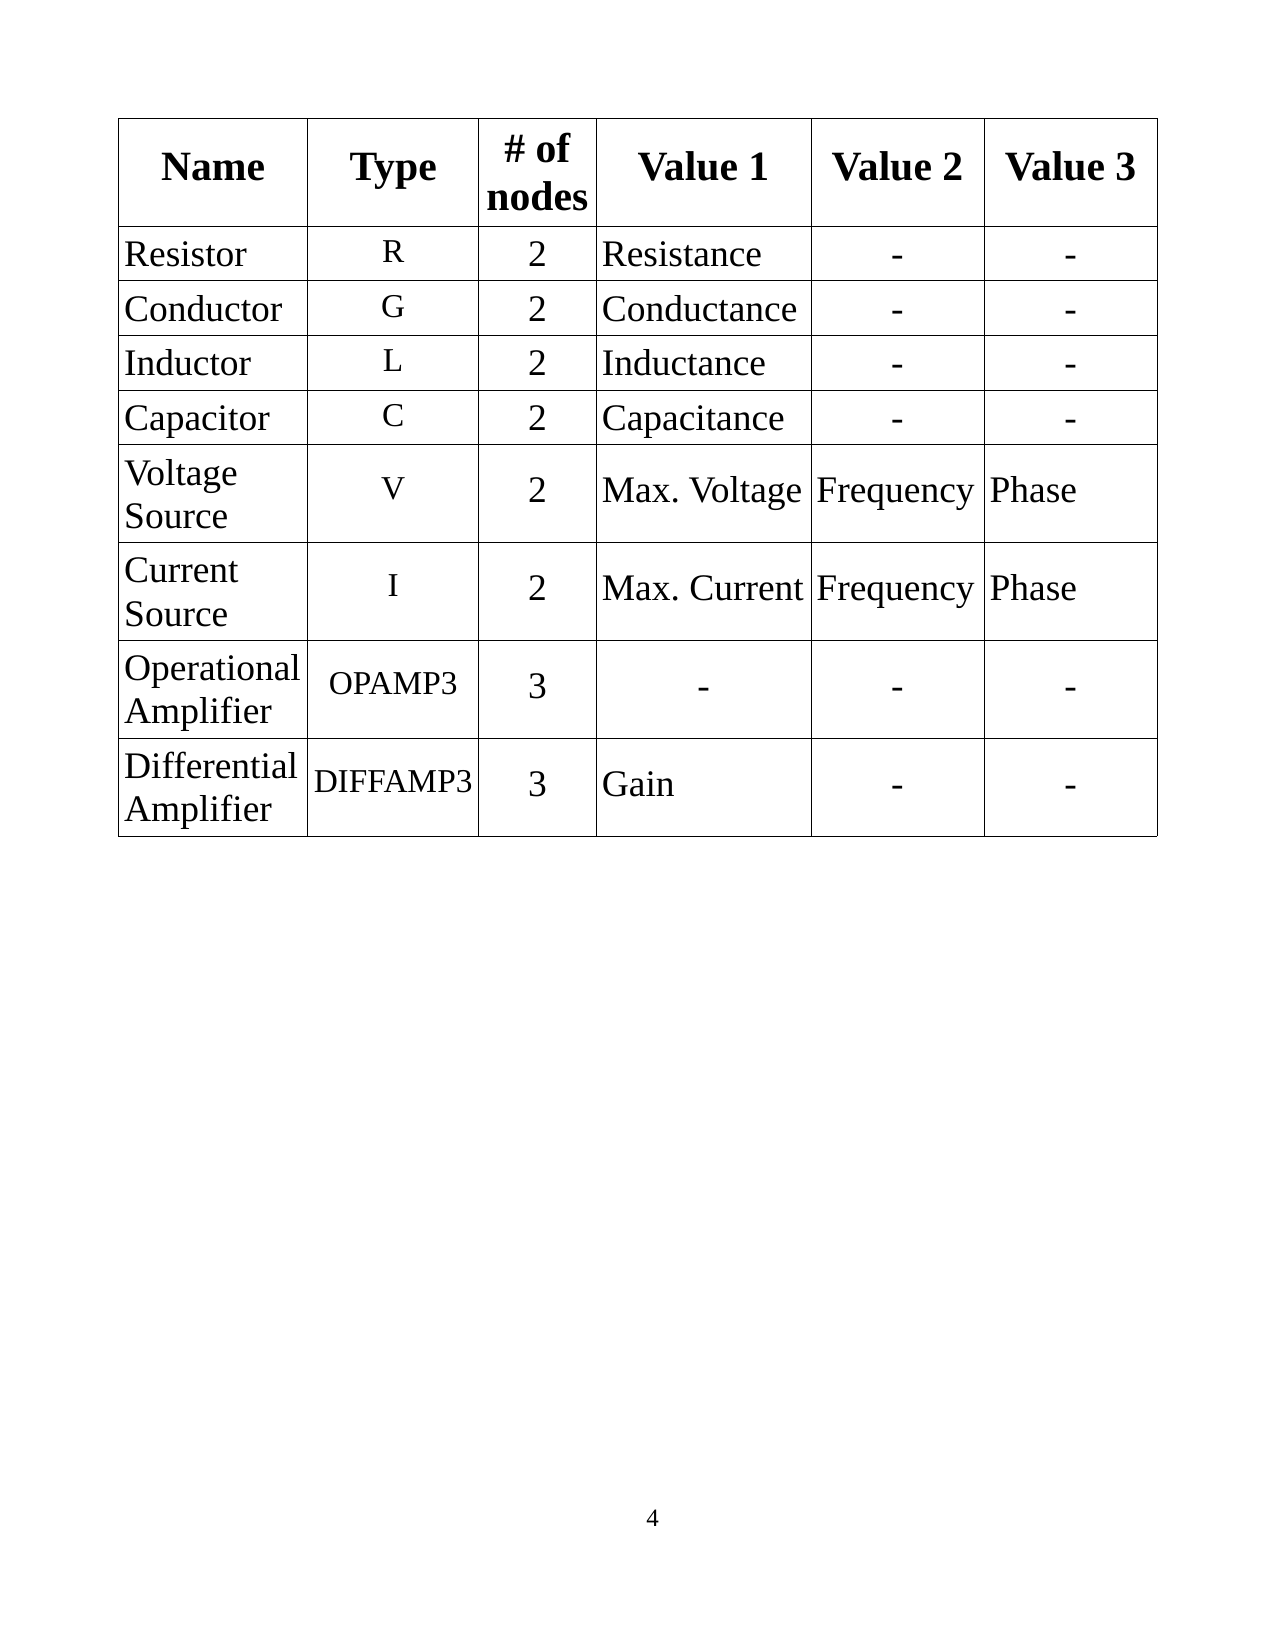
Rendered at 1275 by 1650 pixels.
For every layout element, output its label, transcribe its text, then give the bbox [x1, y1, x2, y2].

table_cell - [597, 641, 811, 738]
table_cell I [308, 543, 478, 640]
table_header Value 2 [812, 119, 984, 226]
table_cell - [812, 641, 984, 738]
table_cell Gain [597, 739, 811, 836]
table_cell - [985, 281, 1157, 335]
table_header Type [308, 119, 478, 226]
table_cell Resistance [597, 227, 811, 280]
table_cell - [812, 739, 984, 836]
table_cell - [985, 641, 1157, 738]
table_cell Max. Voltage [597, 445, 811, 542]
table_cell Max. Current [597, 543, 811, 640]
table_cell 2 [479, 227, 596, 280]
table_cell - [812, 336, 984, 389]
table_cell 2 [479, 391, 596, 444]
table_cell 3 [479, 739, 596, 836]
table_cell Differential Amplifier [119, 739, 307, 836]
table_cell Inductance [597, 336, 811, 389]
table_cell V [308, 445, 478, 542]
table_cell DIFFAMP3 [308, 739, 478, 836]
table_cell 2 [479, 281, 596, 335]
table_cell L [308, 336, 478, 389]
table_cell OPAMP3 [308, 641, 478, 738]
table_cell Phase [985, 445, 1157, 542]
table_cell Capacitor [119, 391, 307, 444]
table_cell C [308, 391, 478, 444]
table_cell - [812, 281, 984, 335]
table_cell Voltage Source [119, 445, 307, 542]
table_cell - [812, 227, 984, 280]
table_header Value 3 [985, 119, 1157, 226]
table_cell Conductor [119, 281, 307, 335]
table_cell Inductor [119, 336, 307, 389]
table_cell - [985, 336, 1157, 389]
table_cell 2 [479, 445, 596, 542]
table_cell Capacitance [597, 391, 811, 444]
table_cell - [985, 391, 1157, 444]
table_cell 2 [479, 336, 596, 389]
table_cell Conductance [597, 281, 811, 335]
table_cell Frequency [812, 543, 984, 640]
table_cell Resistor [119, 227, 307, 280]
table_header Value 1 [597, 119, 811, 226]
table_header # of nodes [479, 119, 596, 226]
table_cell - [985, 739, 1157, 836]
table_cell Current Source [119, 543, 307, 640]
table_cell - [985, 227, 1157, 280]
table_header Name [119, 119, 307, 226]
table_cell 2 [479, 543, 596, 640]
table_cell G [308, 281, 478, 335]
table_cell Frequency [812, 445, 984, 542]
table_cell - [812, 391, 984, 444]
table_cell R [308, 227, 478, 280]
table_cell Phase [985, 543, 1157, 640]
table_cell 3 [479, 641, 596, 738]
table_cell Operational Amplifier [119, 641, 307, 738]
